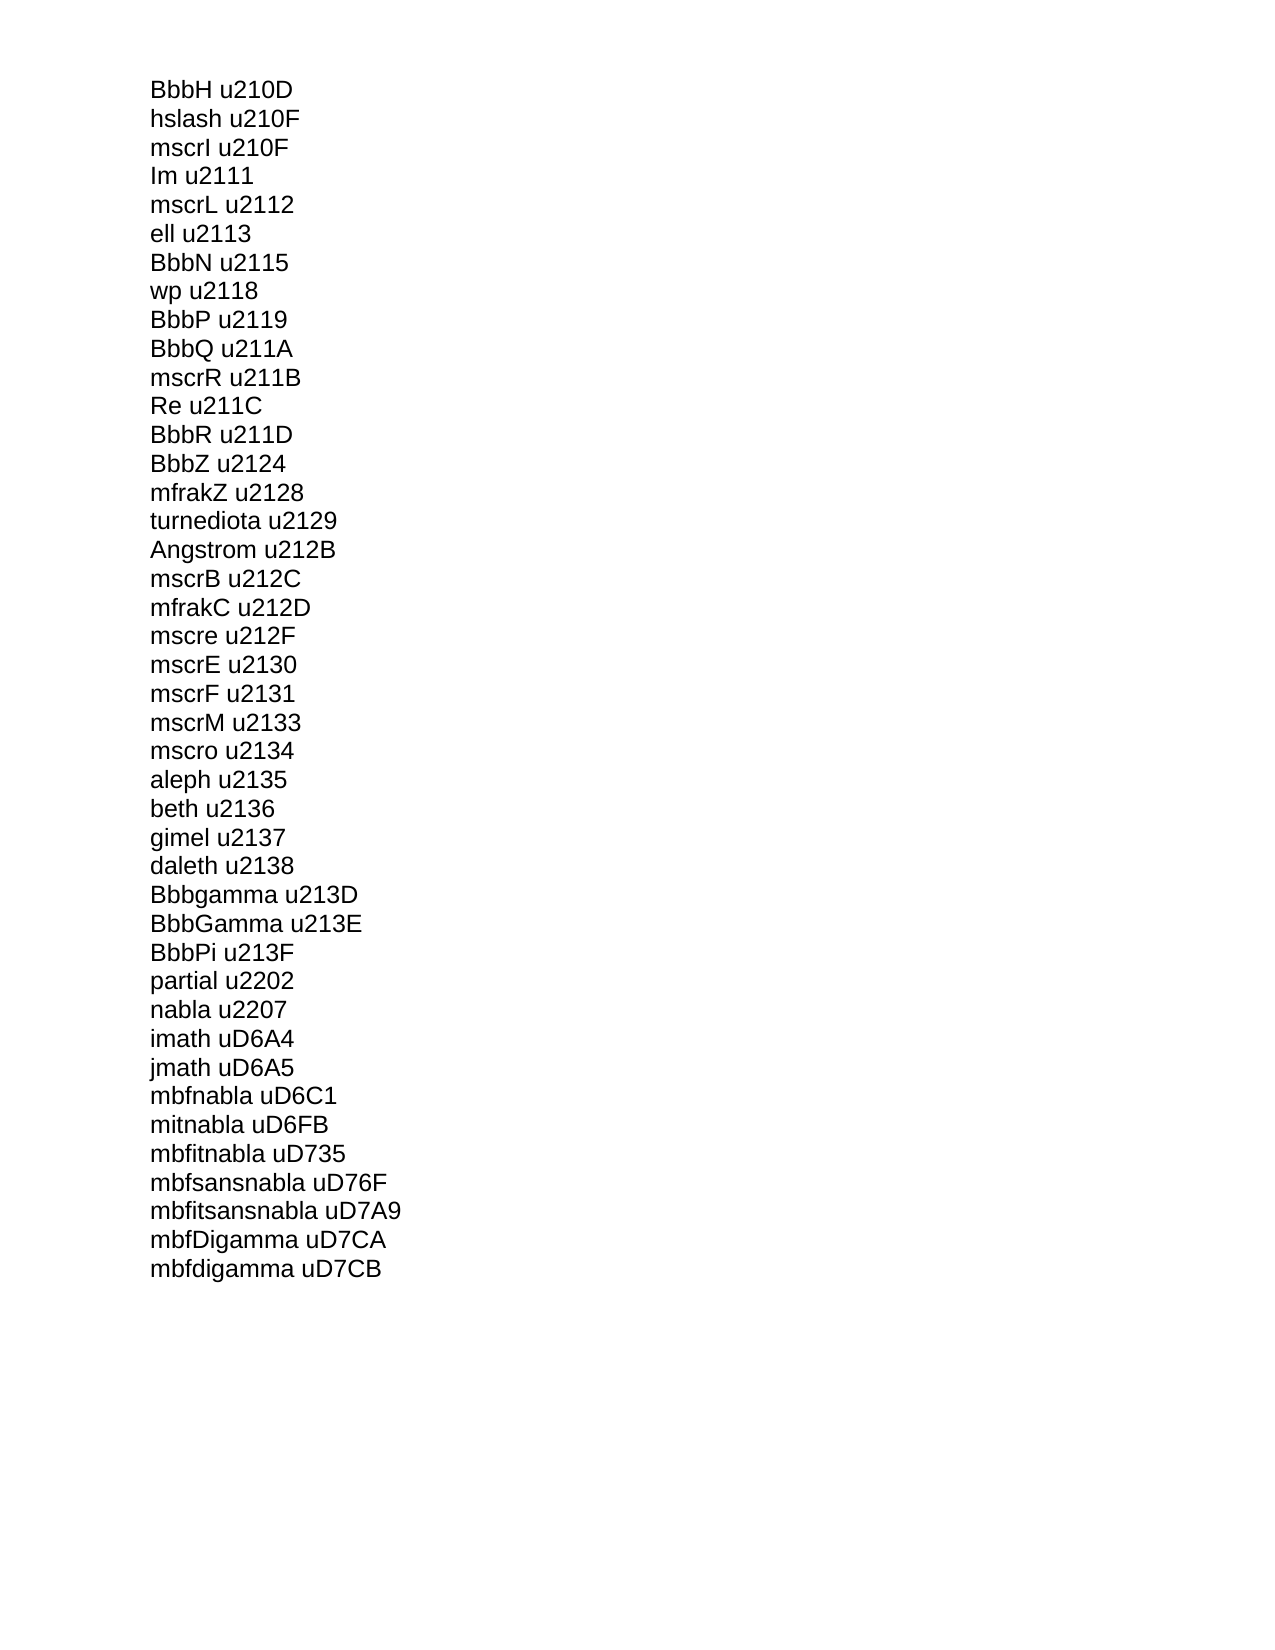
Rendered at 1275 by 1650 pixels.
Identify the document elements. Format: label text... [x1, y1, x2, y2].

text BbbQ u211A [150, 334, 1125, 362]
text daleth u2138 [150, 851, 1125, 880]
text hslash u210F [150, 104, 1125, 132]
text ell u2113 [150, 219, 1125, 247]
text mbfsansnabla uD76F [150, 1167, 1125, 1196]
text Angstrom u212B [150, 535, 1125, 564]
text wp u2118 [150, 276, 1125, 305]
text turnediota u2129 [150, 506, 1125, 535]
text BbbR u211D [150, 420, 1125, 449]
text imath uD6A4 [150, 1024, 1125, 1052]
text BbbPi u213F [150, 937, 1125, 966]
text mbfDigamma uD7CA [150, 1225, 1125, 1254]
text mscrF u2131 [150, 679, 1125, 707]
text Im u2111 [150, 161, 1125, 190]
text mscrI u210F [150, 132, 1125, 161]
text BbbGamma u213E [150, 909, 1125, 937]
text partial u2202 [150, 966, 1125, 995]
text jmath uD6A5 [150, 1052, 1125, 1081]
text nabla u2207 [150, 995, 1125, 1024]
text mbfitnabla uD735 [150, 1139, 1125, 1167]
text Re u211C [150, 391, 1125, 420]
text mbfitsansnabla uD7A9 [150, 1196, 1125, 1225]
text mscrR u211B [150, 362, 1125, 391]
text mscre u212F [150, 621, 1125, 650]
text BbbH u210D [150, 75, 1125, 104]
text BbbZ u2124 [150, 449, 1125, 477]
text BbbP u2119 [150, 305, 1125, 334]
text mfrakZ u2128 [150, 477, 1125, 506]
text BbbN u2115 [150, 247, 1125, 276]
text mfrakC u212D [150, 592, 1125, 621]
text aleph u2135 [150, 765, 1125, 794]
text mbfdigamma uD7CB [150, 1254, 1125, 1282]
text mscrE u2130 [150, 650, 1125, 679]
text mbfnabla uD6C1 [150, 1081, 1125, 1110]
text beth u2136 [150, 794, 1125, 822]
text gimel u2137 [150, 822, 1125, 851]
text mscrM u2133 [150, 707, 1125, 736]
text mscrL u2112 [150, 190, 1125, 219]
text mitnabla uD6FB [150, 1110, 1125, 1139]
text mscro u2134 [150, 736, 1125, 765]
text Bbbgamma u213D [150, 880, 1125, 909]
text mscrB u212C [150, 564, 1125, 592]
